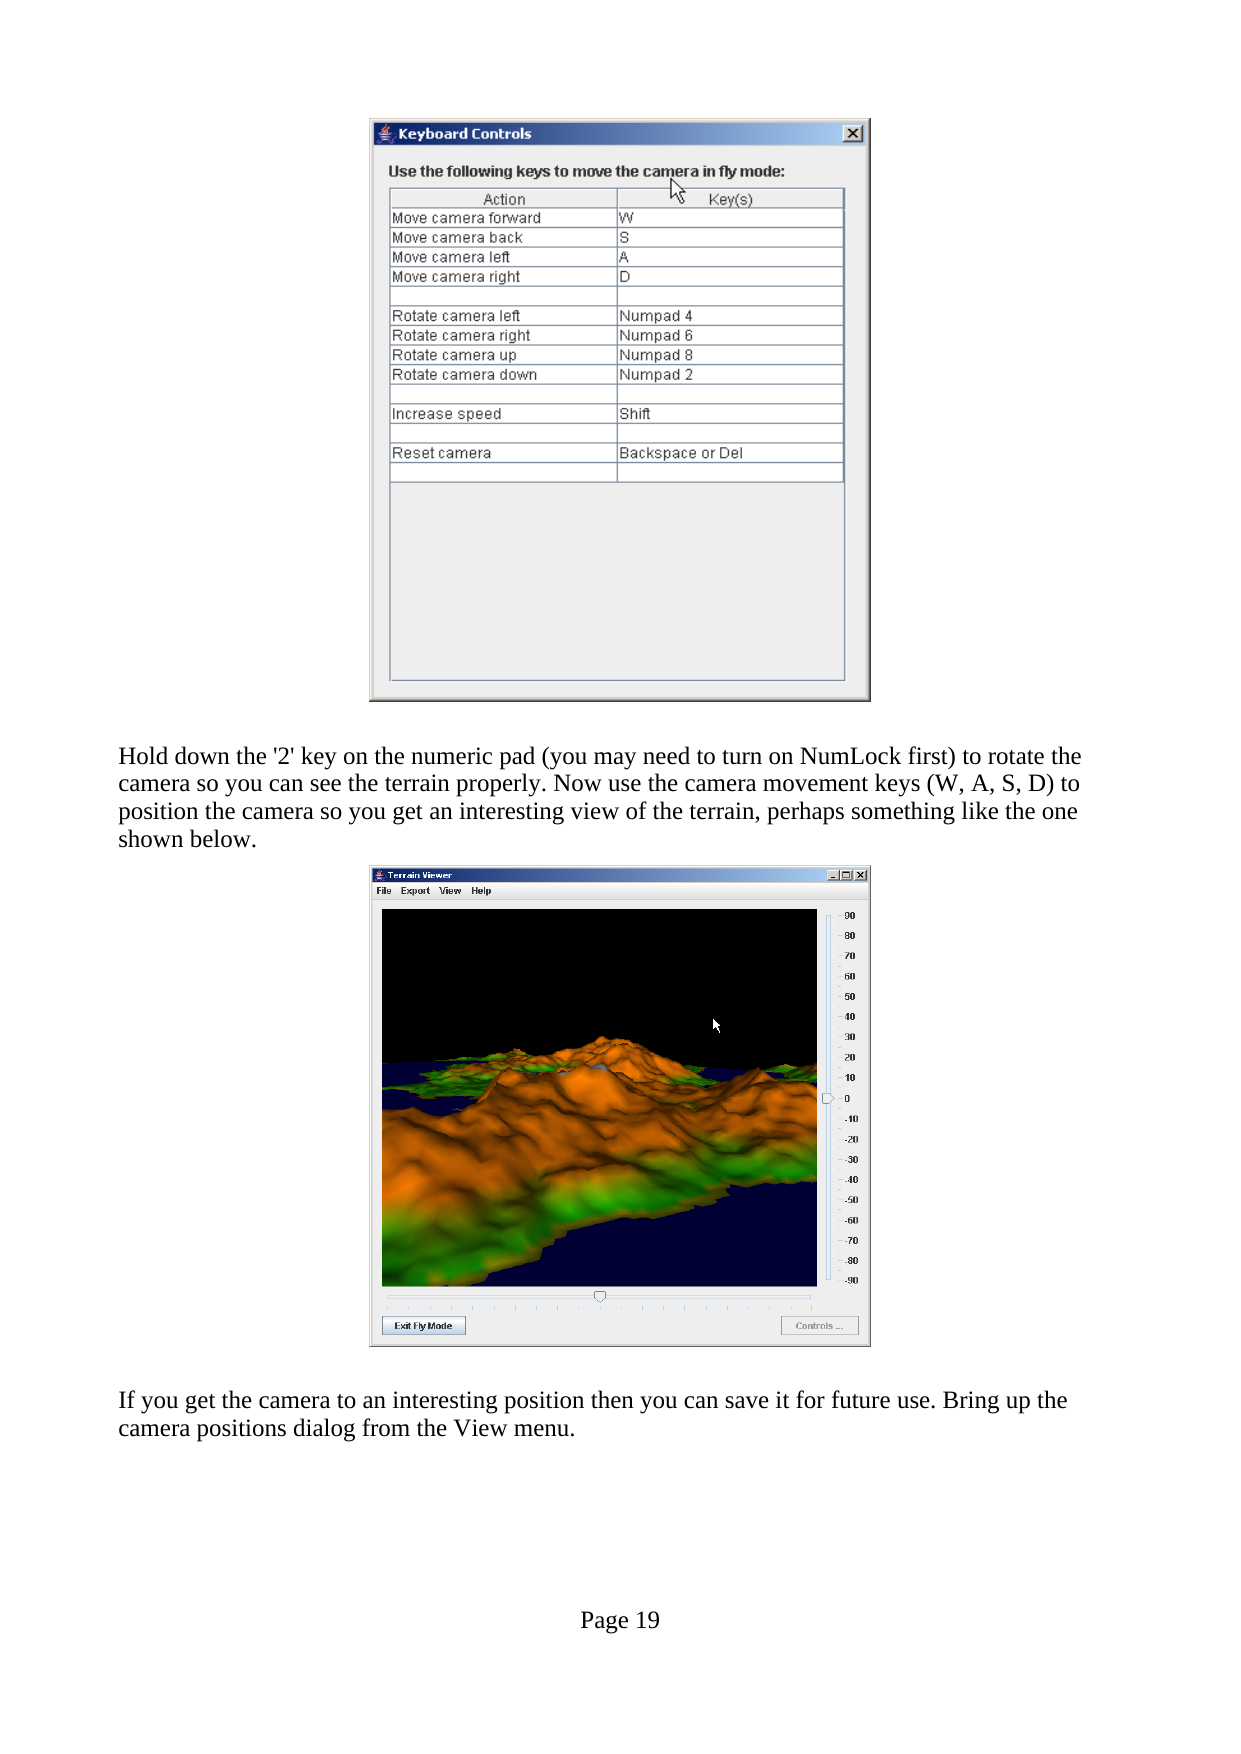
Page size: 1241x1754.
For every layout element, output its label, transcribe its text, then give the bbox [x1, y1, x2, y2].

text Hold down the '2' key on the numeric pad (you may need to turn on NumLock first) to rotate the camera so you can see the terrain properly. Now use the camera movement keys (W, A, S, D) to position the camera so you get an interesting view of the terrain, perhaps something like the one shown below. [118, 742, 1122, 853]
text If you get the camera to an interesting position then you can save it for future use. Bring up the camera positions dialog from the View menu. [118, 1387, 1122, 1442]
picture [369, 118, 871, 702]
picture [369, 865, 871, 1347]
